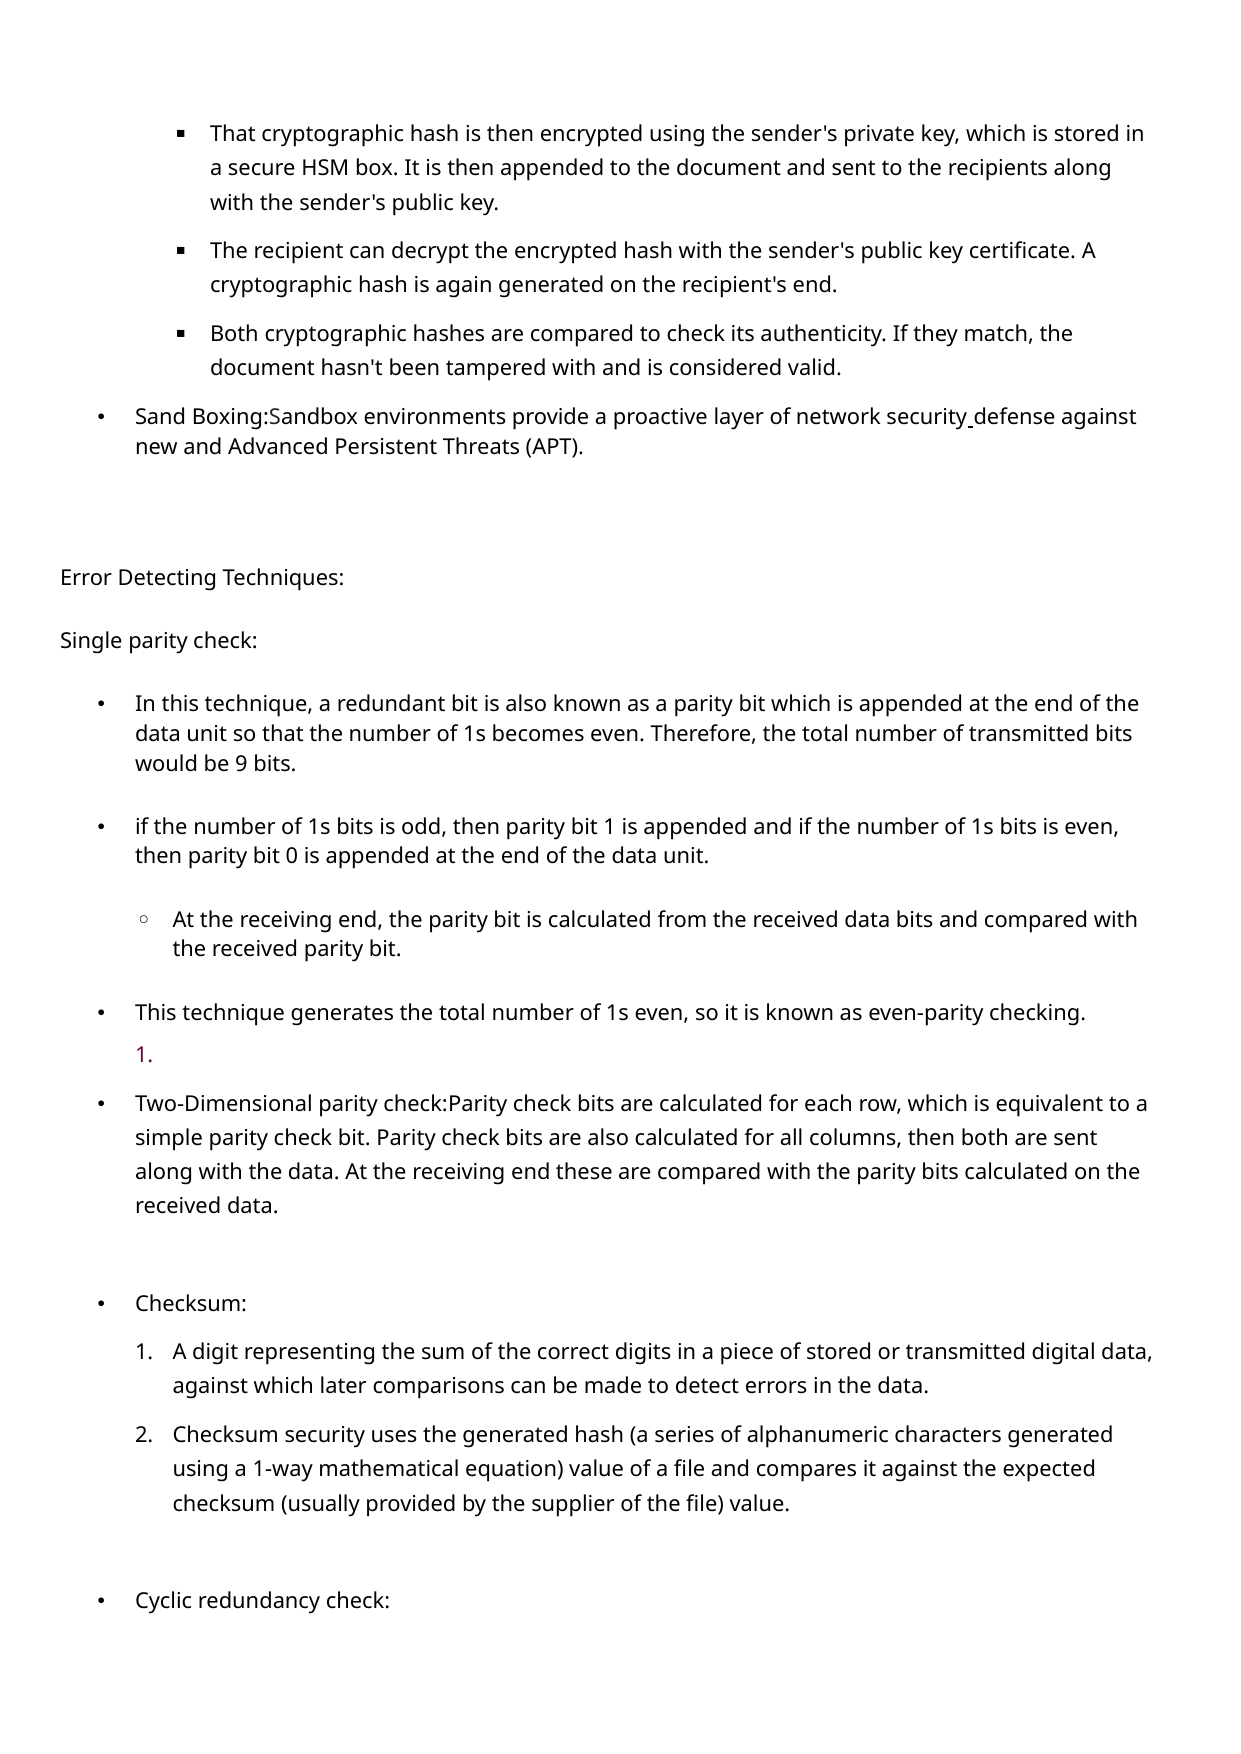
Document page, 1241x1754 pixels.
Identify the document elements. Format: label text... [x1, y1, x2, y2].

list Two-Dimensional parity check:Parity check bits are calculated for each row, which is equivalent to a simple parity check bit. Parity check bits are also calculated for all columns, then both are sent along with the data. At the receiving end these are compared with the parity bits calculated on the received data. [97, 1087, 1159, 1220]
subtitle Error Detecting Techniques: [60, 562, 1159, 591]
subtitle Single parity check: [60, 625, 1159, 654]
list That cryptographic hash is then encrypted using the sender's private key, which is stored in a secure HSM box. It is then appended to the document and sent to the recipients along with the sender's public key. [172, 118, 1159, 216]
list A digit representing the sum of the correct digits in a piece of stored or transmitted digital data, against which later comparisons can be made to detect errors in the data. [135, 1336, 1159, 1400]
subtitle This technique generates the total number of 1s even, so it is known as even-parity checking. [97, 996, 1159, 1026]
list Cyclic redundancy check: [97, 1585, 1159, 1615]
list The recipient can decrypt the encrypted hash with the sender's public key certificate. A cryptographic hash is again generated on the recipient's end. [172, 235, 1159, 299]
list Both cryptographic hashes are compared to check its authenticity. If they match, the document hasn't been tampered with and is considered valid. [172, 318, 1159, 382]
list Checksum security uses the generated hash (a series of alphanumeric characters generated using a 1-way mathematical equation) value of a file and compares it against the expected checksum (usually provided by the supplier of the file) value. [135, 1419, 1159, 1517]
subtitle if the number of 1s bits is odd, then parity bit 1 is appended and if the number of 1s bits is even, then parity bit 0 is appended at the end of the data unit. [97, 811, 1159, 870]
subtitle At the receiving end, the parity bit is calculated from the received data bits and compared with the received parity bit. [135, 903, 1159, 963]
list Checksum: [97, 1287, 1159, 1317]
list Sand Boxing:Sandbox environments provide a proactive layer of network security defense against new and Advanced Persistent Threats (APT). [97, 401, 1159, 461]
subtitle In this technique, a redundant bit is also known as a parity bit which is appended at the end of the data unit so that the number of 1s becomes even. Therefore, the total number of transmitted bits would be 9 bits. [97, 688, 1159, 777]
